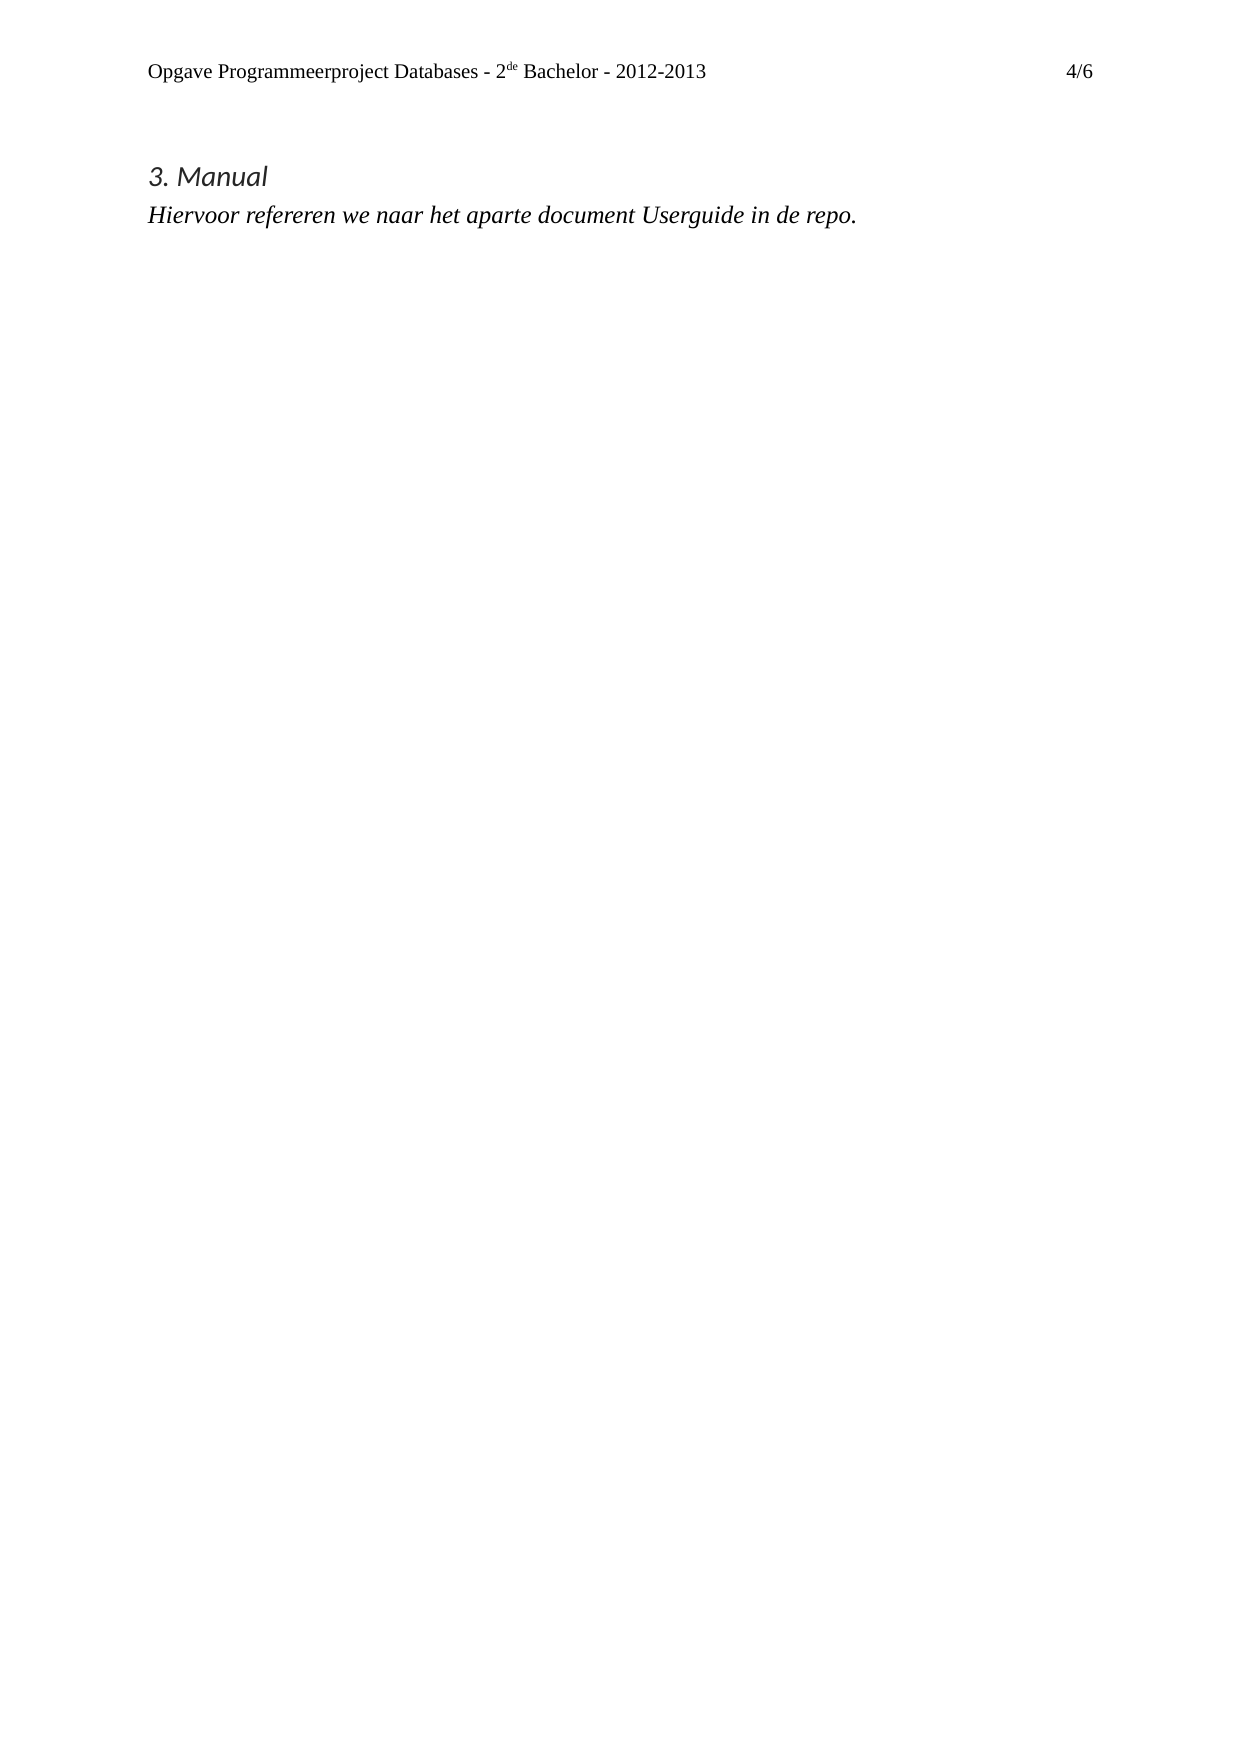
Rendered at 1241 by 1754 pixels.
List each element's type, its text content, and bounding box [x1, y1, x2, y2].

subtitle 3. Manual [148, 158, 1093, 193]
text Hiervoor refereren we naar het aparte document Userguide in de repo. [148, 200, 1093, 228]
